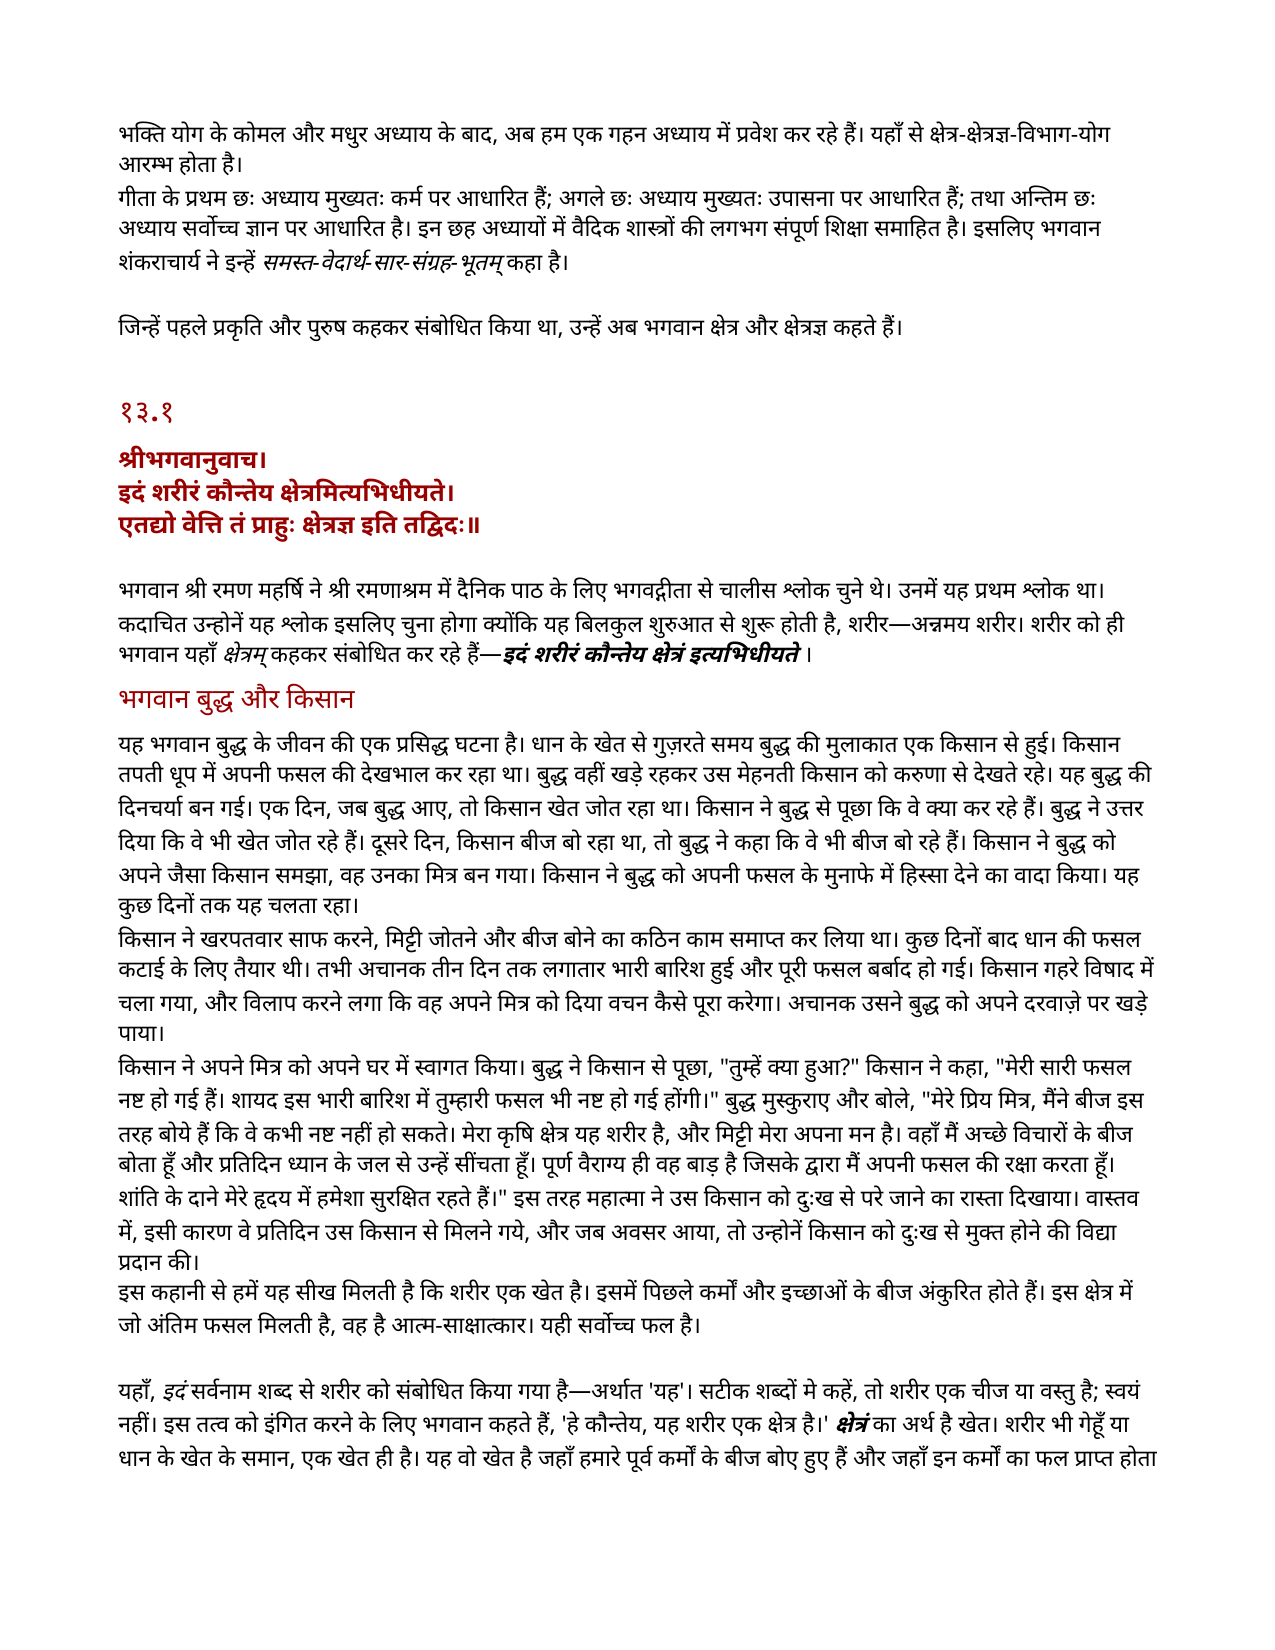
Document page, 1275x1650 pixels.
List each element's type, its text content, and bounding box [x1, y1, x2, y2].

text भक्ति योग के कोमल और मधुर अध्याय के बाद, अब हम एक गहन अध्याय में प्रवेश कर रहे हैं। यहाँ से क्षेत्र-क्षेत्रज्ञ-विभाग-योग आरम्भ होता है। [118, 118, 1157, 182]
text भगवान श्री रमण महर्षि ने श्री रमणाश्रम में दैनिक पाठ के लिए भगवद्गीता से चालीस श्लोक चुने थे। उनमें यह प्रथम श्लोक था। कदाचित उन्होनें यह श्लोक इसलिए चुना होगा क्योंकि यह बिलकुल शुरुआत से शुरू होती है, शरीर—अन्नमय शरीर। शरीर को ही भगवान यहाँ क्षेत्रम् कहकर संबोधित कर रहे हैं—इदं शरीरं कौन्तेय क्षेत्रं इत्यभिधीयते । [118, 578, 1157, 671]
text जिन्हें पहले प्रकृति और पुरुष कहकर संबोधित किया था, उन्हें अब भगवान क्षेत्र और क्षेत्रज्ञ कहते हैं। [118, 311, 1157, 344]
text गीता के प्रथम छः अध्याय मुख्यतः कर्म पर आधारित हैं; अगले छः अध्याय मुख्यतः उपासना पर आधारित हैं; तथा अन्तिम छः अध्याय सर्वोच्च ज्ञान पर आधारित है। इन छह अध्यायों में वैदिक शास्त्रों की लगभग संपूर्ण शिक्षा समाहित है। इसलिए भगवान शंकराचार्य ने इन्हें समस्त-वेदार्थ-सार-संग्रह-भूतम् कहा है। [118, 182, 1157, 279]
text यहाँ, इदं सर्वनाम शब्द से शरीर को संबोधित किया गया है—अर्थात 'यह'। सटीक शब्दों मे कहें, तो शरीर एक चीज या वस्तु है; स्वयं नहीं। इस तत्व को इंगित करने के लिए भगवान कहते हैं, 'हे कौन्तेय, यह शरीर एक क्षेत्र है।' क्षेत्रं का अर्थ है खेत। शरीर भी गेहूँ या धान के खेत के समान, एक खेत ही है। यह वो खेत है जहाँ हमारे पूर्व कर्मों के बीज बोए हुए हैं और जहाँ इन कर्मों का फल प्राप्त होता [118, 1374, 1157, 1476]
text इदं शरीरं कौन्तेय क्षेत्रमित्यभिधीयते। [118, 478, 1157, 511]
text भगवान बुद्ध और किसान [118, 684, 1157, 719]
text किसान ने खरपतवार साफ करने, मिट्टी जोतने और बीज बोने का कठिन काम समाप्त कर लिया था। कुछ दिनों बाद धान की फसल कटाई के लिए तैयार थी। तभी अचानक तीन दिन तक लगातार भारी बारिश हुई और पूरी फसल बर्बाद हो गई। किसान गहरे विषाद में चला गया, और विलाप करने लगा कि वह अपने मित्र को दिया वचन कैसे पूरा करेगा। अचानक उसने बुद्ध को अपने दरवाज़े पर खड़े पाया। [118, 923, 1157, 1051]
text इस कहानी से हमें यह सीख मिलती है कि शरीर एक खेत है। इसमें पिछले कर्मों और इच्छाओं के बीज अंकुरित होते हैं। इस क्षेत्र में जो अंतिम फसल मिलती है, वह है आत्म-साक्षात्कार। यही सर्वोच्च फल है। [118, 1279, 1157, 1343]
text यह भगवान बुद्ध के जीवन की एक प्रसिद्ध घटना है। धान के खेत से गुज़रते समय बुद्ध की मुलाकात एक किसान से हुई। किसान तपती धूप में अपनी फसल की देखभाल कर रहा था। बुद्ध वहीं खड़े रहकर उस मेहनती किसान को करुणा से देखते रहे। यह बुद्ध की दिनचर्या बन गई। एक दिन, जब बुद्ध आए, तो किसान खेत जोत रहा था। किसान ने बुद्ध से पूछा कि वे क्या कर रहे हैं। बुद्ध ने उत्तर दिया कि वे भी खेत जोत रहे हैं। दूसरे दिन, किसान बीज बो रहा था, तो बुद्ध ने कहा कि वे भी बीज बो रहे हैं। किसान ने बुद्ध को अपने जैसा किसान समझा, वह उनका मित्र बन गया। किसान ने बुद्ध को अपनी फसल के मुनाफे में हिस्सा देने का वादा किया। यह कुछ दिनों तक यह चलता रहा। [118, 732, 1157, 923]
text किसान ने अपने मित्र को अपने घर में स्वागत किया। बुद्ध ने किसान से पूछा, "तुम्हें क्या हुआ?" किसान ने कहा, "मेरी सारी फसल नष्ट हो गई हैं। शायद इस भारी बारिश में तुम्हारी फसल भी नष्ट हो गई होंगी।" बुद्ध मुस्कुराए और बोले, "मेरे प्रिय मित्र, मैंने बीज इस तरह बोये हैं कि वे कभी नष्ट नहीं हो सकते। मेरा कृषि क्षेत्र यह शरीर है, और मिट्टी मेरा अपना मन है। वहाँ मैं अच्छे विचारों के बीज बोता हूँ और प्रतिदिन ध्यान के जल से उन्हें सींचता हूँ। पूर्ण वैराग्य ही वह बाड़ है जिसके द्वारा मैं अपनी फसल की रक्षा करता हूँ। शांति के दाने मेरे हृदय में हमेशा सुरक्षित रहते हैं।" इस तरह महात्मा ने उस किसान को दुःख से परे जाने का रास्ता दिखाया। वास्तव में, इसी कारण वे प्रतिदिन उस किसान से मिलने गये, और जब अवसर आया, तो उन्होनें किसान को दुःख से मुक्त होने की विद्या प्रदान की। [118, 1051, 1157, 1279]
subtitle १३.१ [118, 390, 1157, 433]
text श्रीभगवानुवाच। [118, 446, 1157, 478]
text एतद्यो वेत्ति तं प्राहुः क्षेत्रज्ञ इति तद्विदः॥ [118, 511, 1157, 544]
